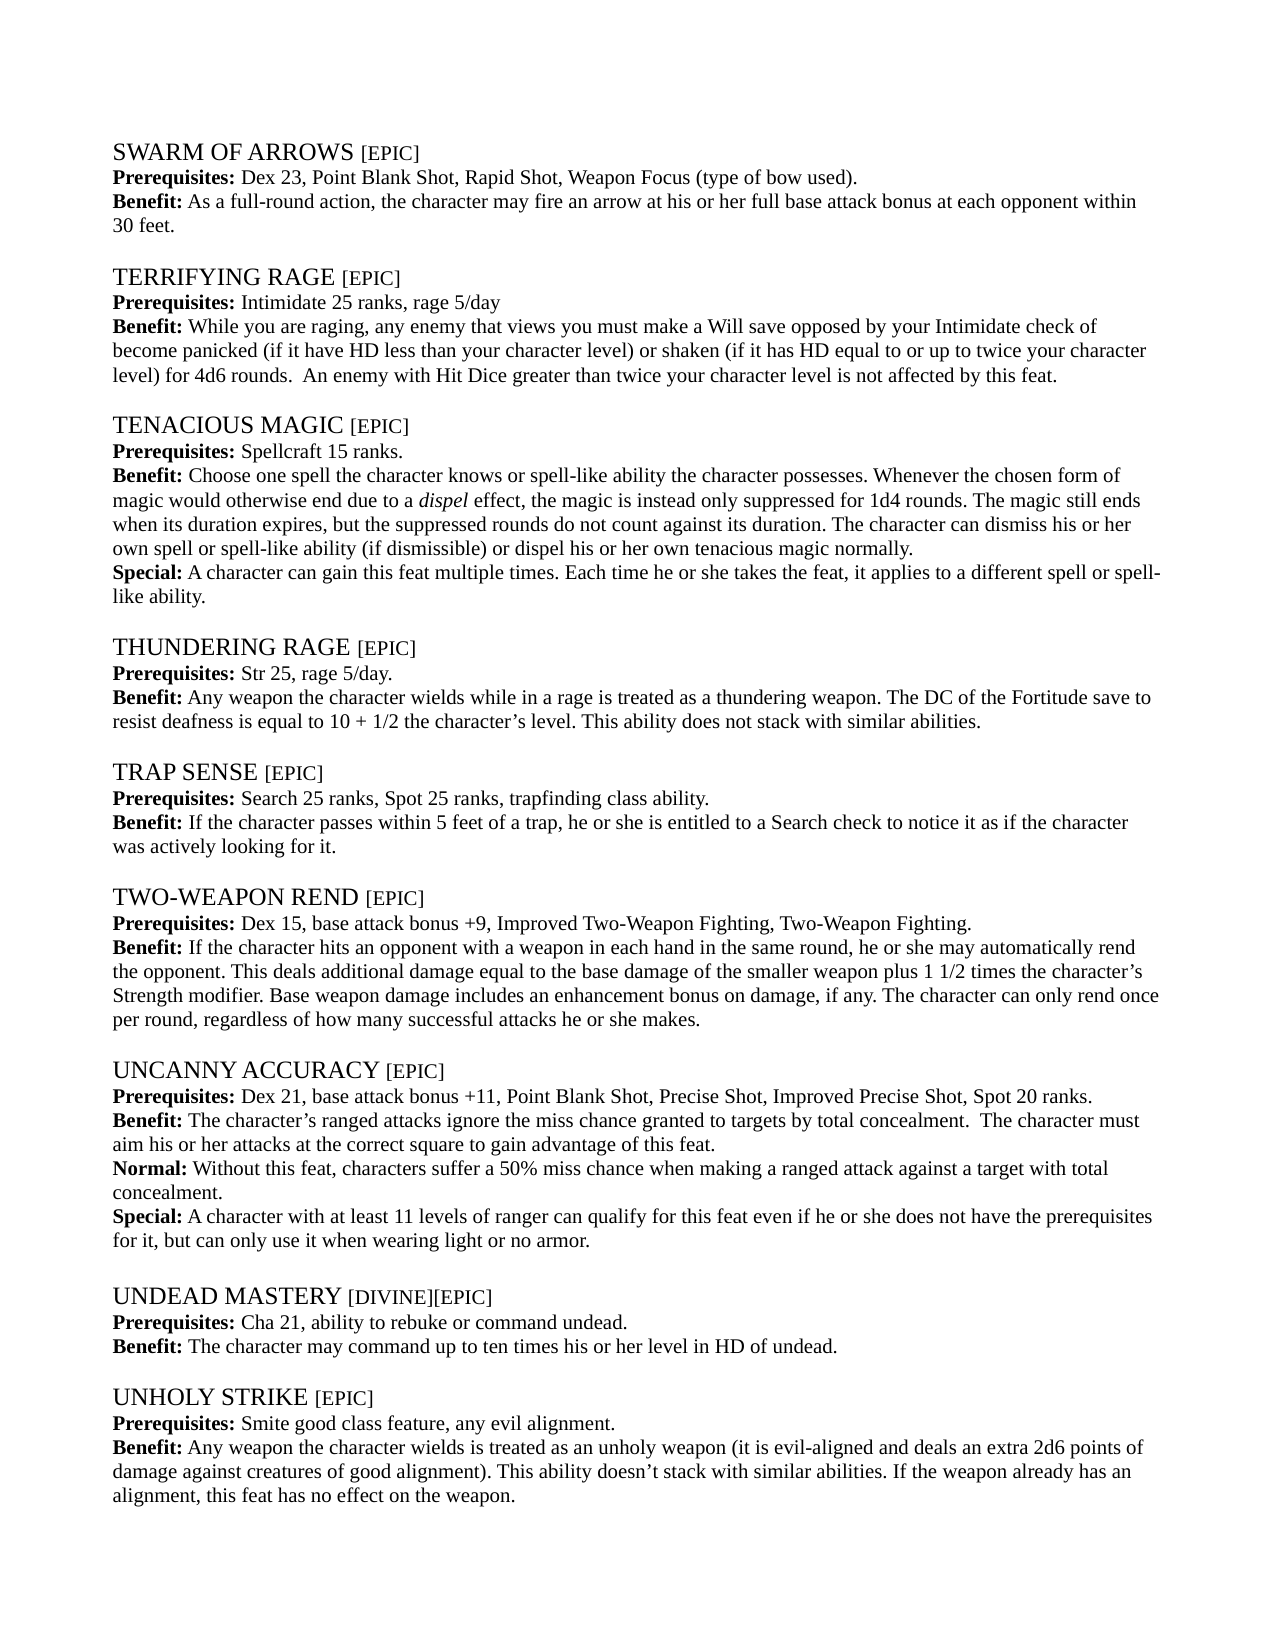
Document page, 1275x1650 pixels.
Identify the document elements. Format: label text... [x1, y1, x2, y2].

text Benefit: If the character passes within 5 feet of a trap, he or she is entitled to a Search check to notice it as if the character was actively looking for it. [112, 810, 1162, 858]
text Benefit: As a full-round action, the character may fire an arrow at his or her full base attack bonus at each opponent within 30 feet. [112, 189, 1162, 237]
text TRAP SENSE [EPIC] [112, 757, 1162, 786]
text Prerequisites: Dex 23, Point Blank Shot, Rapid Shot, Weapon Focus (type of bow used). [112, 165, 1162, 189]
text Benefit: Any weapon the character wields while in a rage is treated as a thundering weapon. The DC of the Fortitude save to resist deafness is equal to 10 + 1/2 the character’s level. This ability does not stack with similar abilities. [112, 685, 1162, 733]
text Benefit: While you are raging, any enemy that views you must make a Will save opposed by your Intimidate check of become panicked (if it have HD less than your character level) or shaken (if it has HD equal to or up to twice your character level) for 4d6 rounds. An enemy with Hit Dice greater than twice your character level is not affected by this feat. [112, 314, 1162, 387]
text Benefit: If the character hits an opponent with a weapon in each hand in the same round, he or she may automatically rend the opponent. This deals additional damage equal to the base damage of the smaller weapon plus 1 1/2 times the character’s Strength modifier. Base weapon damage includes an enhancement bonus on damage, if any. The character can only rend once per round, regardless of how many successful attacks he or she makes. [112, 935, 1162, 1031]
text Prerequisites: Smite good class feature, any evil alignment. [112, 1411, 1162, 1435]
text UNDEAD MASTERY [DIVINE][EPIC] [112, 1281, 1162, 1310]
text TENACIOUS MAGIC [EPIC] [112, 411, 1162, 439]
text Benefit: The character may command up to ten times his or her level in HD of undead. [112, 1334, 1162, 1358]
text Prerequisites: Spellcraft 15 ranks. [112, 439, 1162, 463]
text Normal: Without this feat, characters suffer a 50% miss chance when making a ranged attack against a target with total concealment. [112, 1156, 1162, 1204]
text Prerequisites: Search 25 ranks, Spot 25 ranks, trapfinding class ability. [112, 786, 1162, 810]
text Prerequisites: Intimidate 25 ranks, rage 5/day [112, 290, 1162, 314]
text Prerequisites: Str 25, rage 5/day. [112, 661, 1162, 685]
text TERRIFYING RAGE [EPIC] [112, 262, 1162, 290]
text THUNDERING RAGE [EPIC] [112, 632, 1162, 661]
text Prerequisites: Cha 21, ability to rebuke or command undead. [112, 1310, 1162, 1334]
text Special: A character can gain this feat multiple times. Each time he or she takes the feat, it applies to a different spell or spell-like ability. [112, 560, 1162, 608]
text UNHOLY STRIKE [EPIC] [112, 1382, 1162, 1411]
text Prerequisites: Dex 15, base attack bonus +9, Improved Two-Weapon Fighting, Two-Weapon Fighting. [112, 911, 1162, 935]
text Benefit: The character’s ranged attacks ignore the miss chance granted to targets by total concealment. The character must aim his or her attacks at the correct square to gain advantage of this feat. [112, 1108, 1162, 1156]
text Benefit: Any weapon the character wields is treated as an unholy weapon (it is evil-aligned and deals an extra 2d6 points of damage against creatures of good alignment). This ability doesn’t stack with similar abilities. If the weapon already has an alignment, this feat has no effect on the weapon. [112, 1435, 1162, 1507]
text Prerequisites: Dex 21, base attack bonus +11, Point Blank Shot, Precise Shot, Improved Precise Shot, Spot 20 ranks. [112, 1084, 1162, 1108]
text UNCANNY ACCURACY [EPIC] [112, 1055, 1162, 1084]
text Benefit: Choose one spell the character knows or spell-like ability the character possesses. Whenever the chosen form of magic would otherwise end due to a dispel effect, the magic is instead only suppressed for 1d4 rounds. The magic still ends when its duration expires, but the suppressed rounds do not count against its duration. The character can dismiss his or her own spell or spell-like ability (if dismissible) or dispel his or her own tenacious magic normally. [112, 463, 1162, 560]
text SWARM OF ARROWS [EPIC] [112, 137, 1162, 165]
text TWO-WEAPON REND [EPIC] [112, 882, 1162, 911]
text Special: A character with at least 11 levels of ranger can qualify for this feat even if he or she does not have the prerequisites for it, but can only use it when wearing light or no armor. [112, 1204, 1162, 1252]
